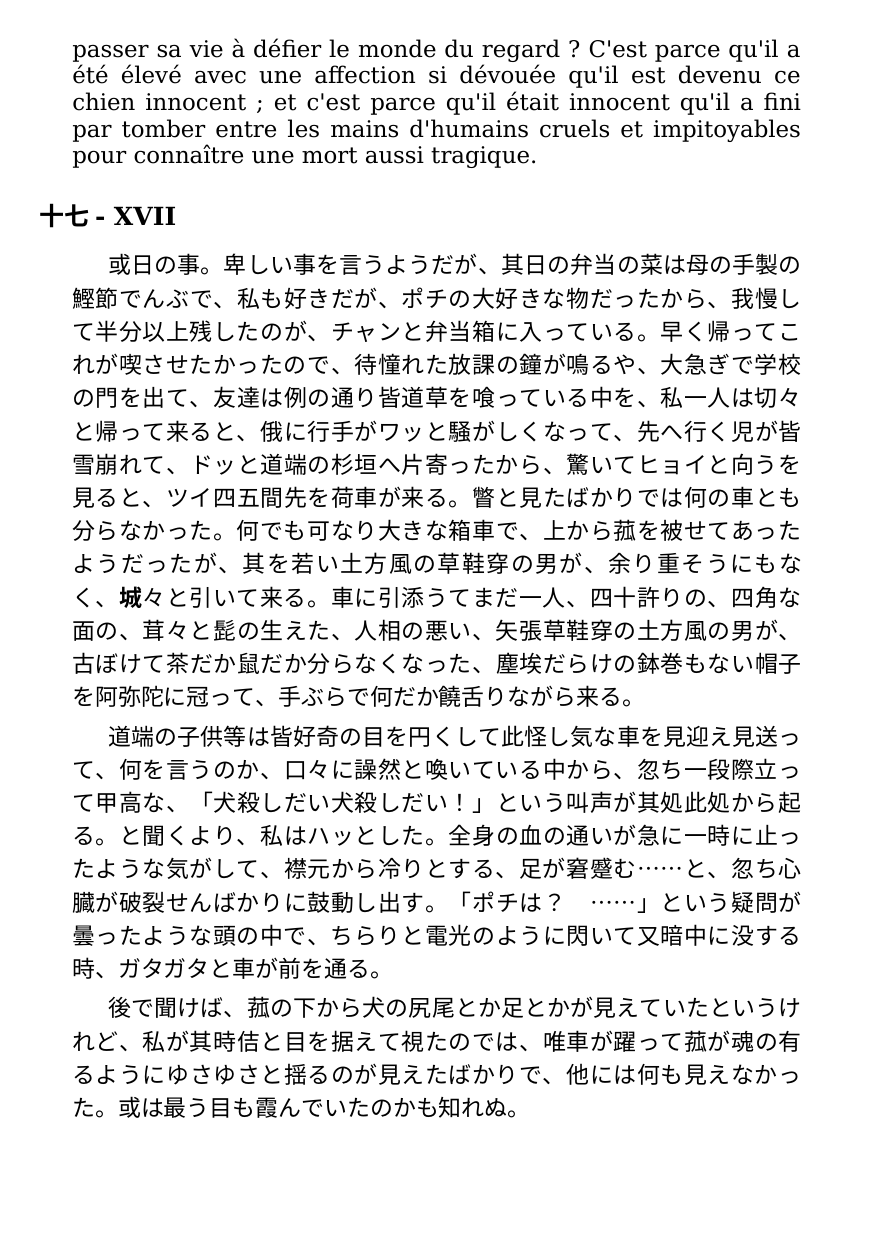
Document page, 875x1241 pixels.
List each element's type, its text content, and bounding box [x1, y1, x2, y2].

text 或日の事。卑しい事を言うようだが、其日の弁当の菜は母の手製の鰹節でんぶで、私も好きだが、ポチの大好きな物だったから、我慢して半分以上残したのが、チャンと弁当箱に入っている。早く帰ってこれが喫させたかったので、待憧れた放課の鐘が鳴るや、大急ぎで学校の門を出て、友達は例の通り皆道草を喰っている中を、私一人は切々と帰って来ると、俄に行手がワッと騒がしくなって、先へ行く児が皆雪崩れて、ドッと道端の杉垣へ片寄ったから、驚いてヒョイと向うを見ると、ツイ四五間先を荷車が来る。瞥と見たばかりでは何の車とも分らなかった。何でも可なり大きな箱車で、上から菰を被せてあったようだったが、其を若い土方風の草鞋穿の男が、余り重そうにもなく、城々と引いて来る。車に引添うてまだ一人、四十許りの、四角な面の、茸々と髭の生えた、人相の悪い、矢張草鞋穿の土方風の男が、古ぼけて茶だか鼠だか分らなくなった、塵埃だらけの鉢巻もない帽子を阿弥陀に冠って、手ぶらで何だか饒舌りながら来る。 [72, 247, 802, 712]
text 道端の子供等は皆好奇の目を円くして此怪し気な車を見迎え見送って、何を言うのか、口々に譟然と喚いている中から、忽ち一段際立って甲高な、「犬殺しだい犬殺しだい！」という叫声が其処此処から起る。と聞くより、私はハッとした。全身の血の通いが急に一時に止ったような気がして、襟元から冷りとする、足が窘蹙む……と、忽ち心臓が破裂せんばかりに鼓動し出す。「ポチは？ ……」という疑問が曇ったような頭の中で、ちらりと電光のように閃いて又暗中に没する時、ガタガタと車が前を通る。 [72, 718, 802, 984]
subtitle 十七 - XVII [36, 193, 838, 235]
text passer sa vie à défier le monde du regard ? C'est parce qu'il a été élevé avec une affection si dévouée qu'il est devenu ce chien innocent ; et c'est parce qu'il était innocent qu'il a fini par tomber entre les mains d'humains cruels et impitoyables pour connaître une mort aussi tragique. [72, 36, 802, 169]
text 後で聞けば、菰の下から犬の尻尾とか足とかが見えていたというけれど、私が其時佶と目を据えて視たのでは、唯車が躍って菰が魂の有るようにゆさゆさと揺るのが見えたばかりで、他には何も見えなかった。或は最う目も霞んでいたのかも知れぬ。 [72, 990, 802, 1123]
